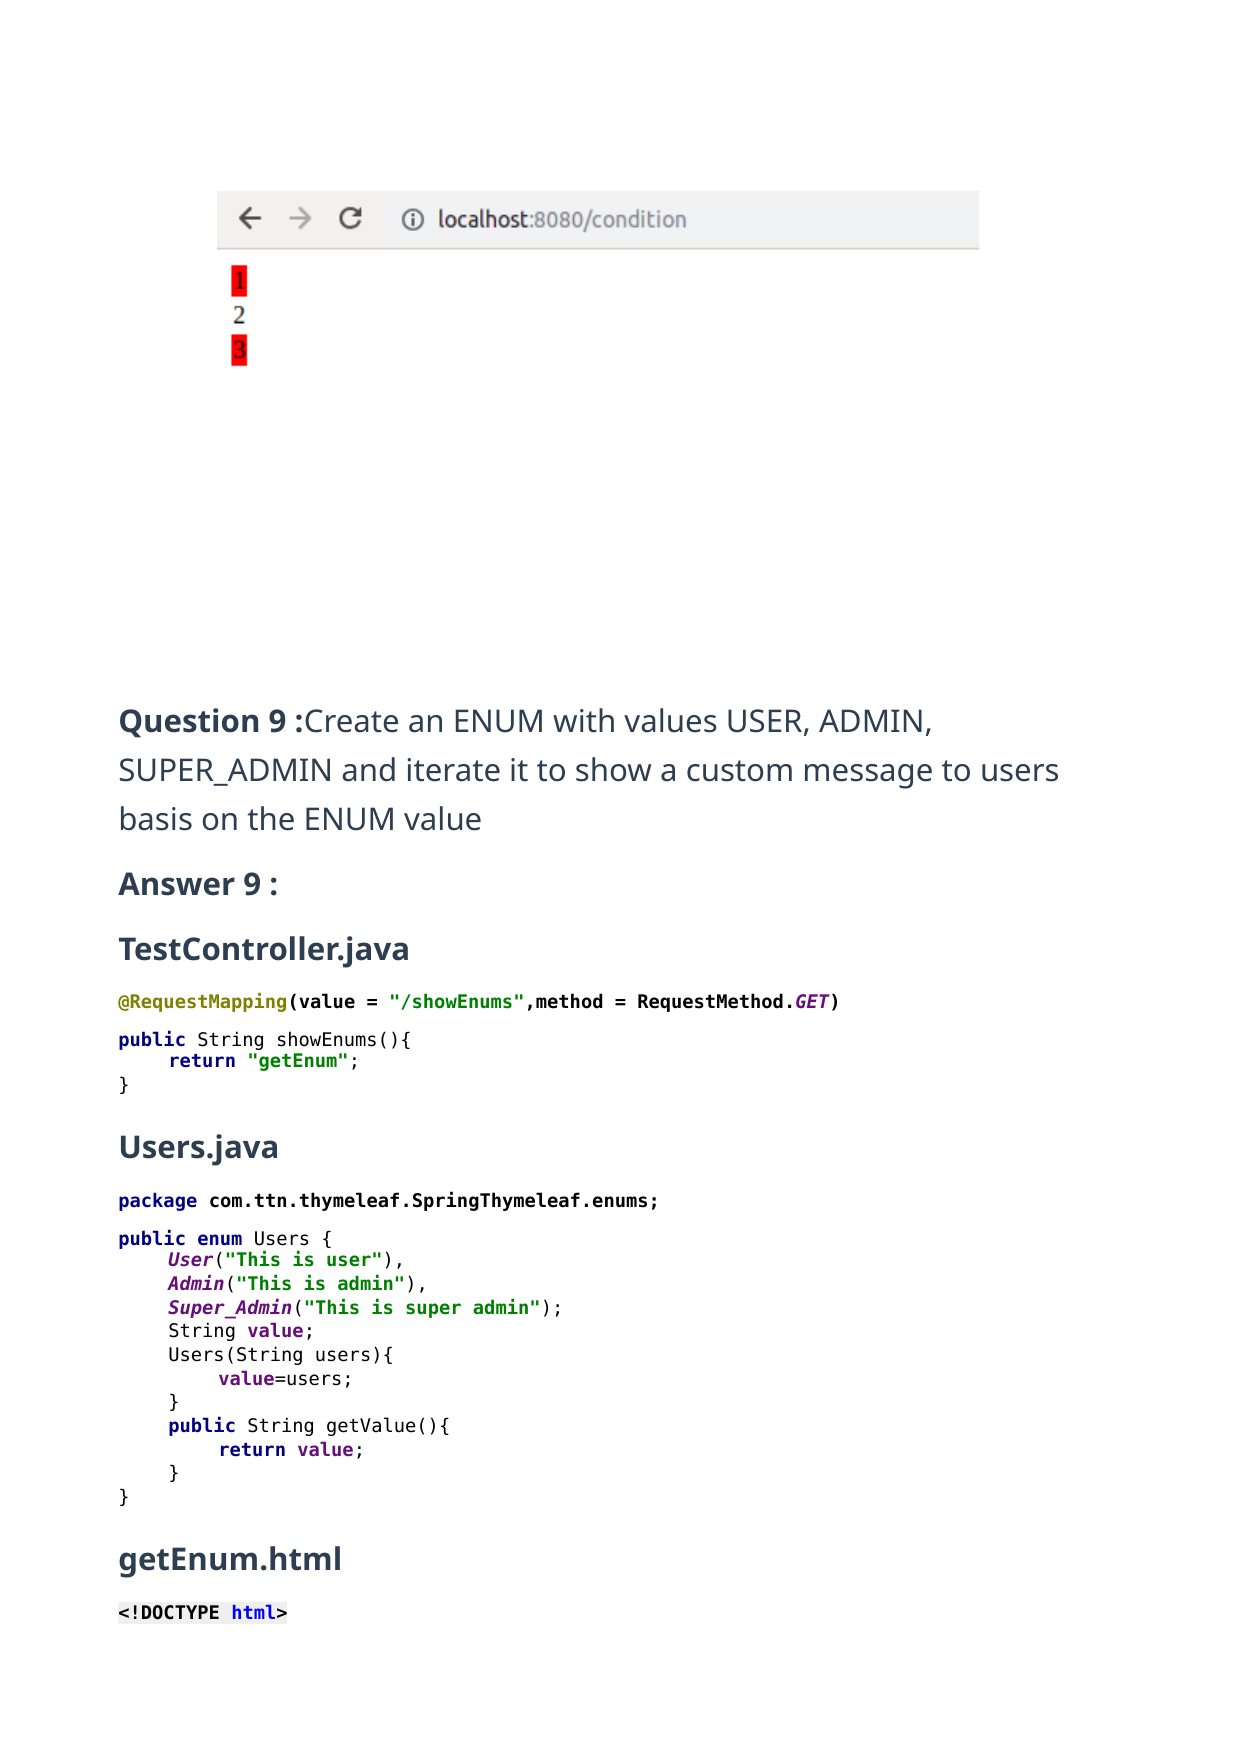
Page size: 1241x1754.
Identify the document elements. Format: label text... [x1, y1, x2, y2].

text } [118, 1486, 1122, 1508]
text User("This is user"), [118, 1249, 1122, 1273]
text Question 9 :Create an ENUM with values USER, ADMIN, SUPER_ADMIN and iterate it to show a custom message to users basis on the ENUM value [118, 699, 1122, 840]
text String value; [118, 1320, 1122, 1344]
text public String showEnums(){ [118, 1028, 1122, 1050]
text public String getValue(){ [118, 1415, 1122, 1438]
text } [118, 1391, 1122, 1415]
text <!DOCTYPE html> [118, 1602, 1122, 1624]
text package com.ttn.thymeleaf.SpringThymeleaf.enums; [118, 1190, 1122, 1212]
text TestController.java [118, 926, 1122, 969]
text return "getEnum"; [118, 1050, 1122, 1074]
text Super_Admin("This is super admin"); [118, 1297, 1122, 1320]
text Users.java [118, 1125, 1122, 1168]
text } [118, 1074, 1122, 1096]
text value=users; [118, 1368, 1122, 1391]
text return value; [118, 1438, 1122, 1462]
text } [118, 1462, 1122, 1486]
text Answer 9 : [118, 862, 1122, 904]
text Users(String users){ [118, 1344, 1122, 1368]
text public enum Users { [118, 1227, 1122, 1249]
text getEnum.html [118, 1537, 1122, 1580]
text Admin("This is admin"), [118, 1273, 1122, 1297]
picture [217, 191, 980, 396]
text @RequestMapping(value = "/showEnums",method = RequestMethod.GET) [118, 991, 1122, 1013]
